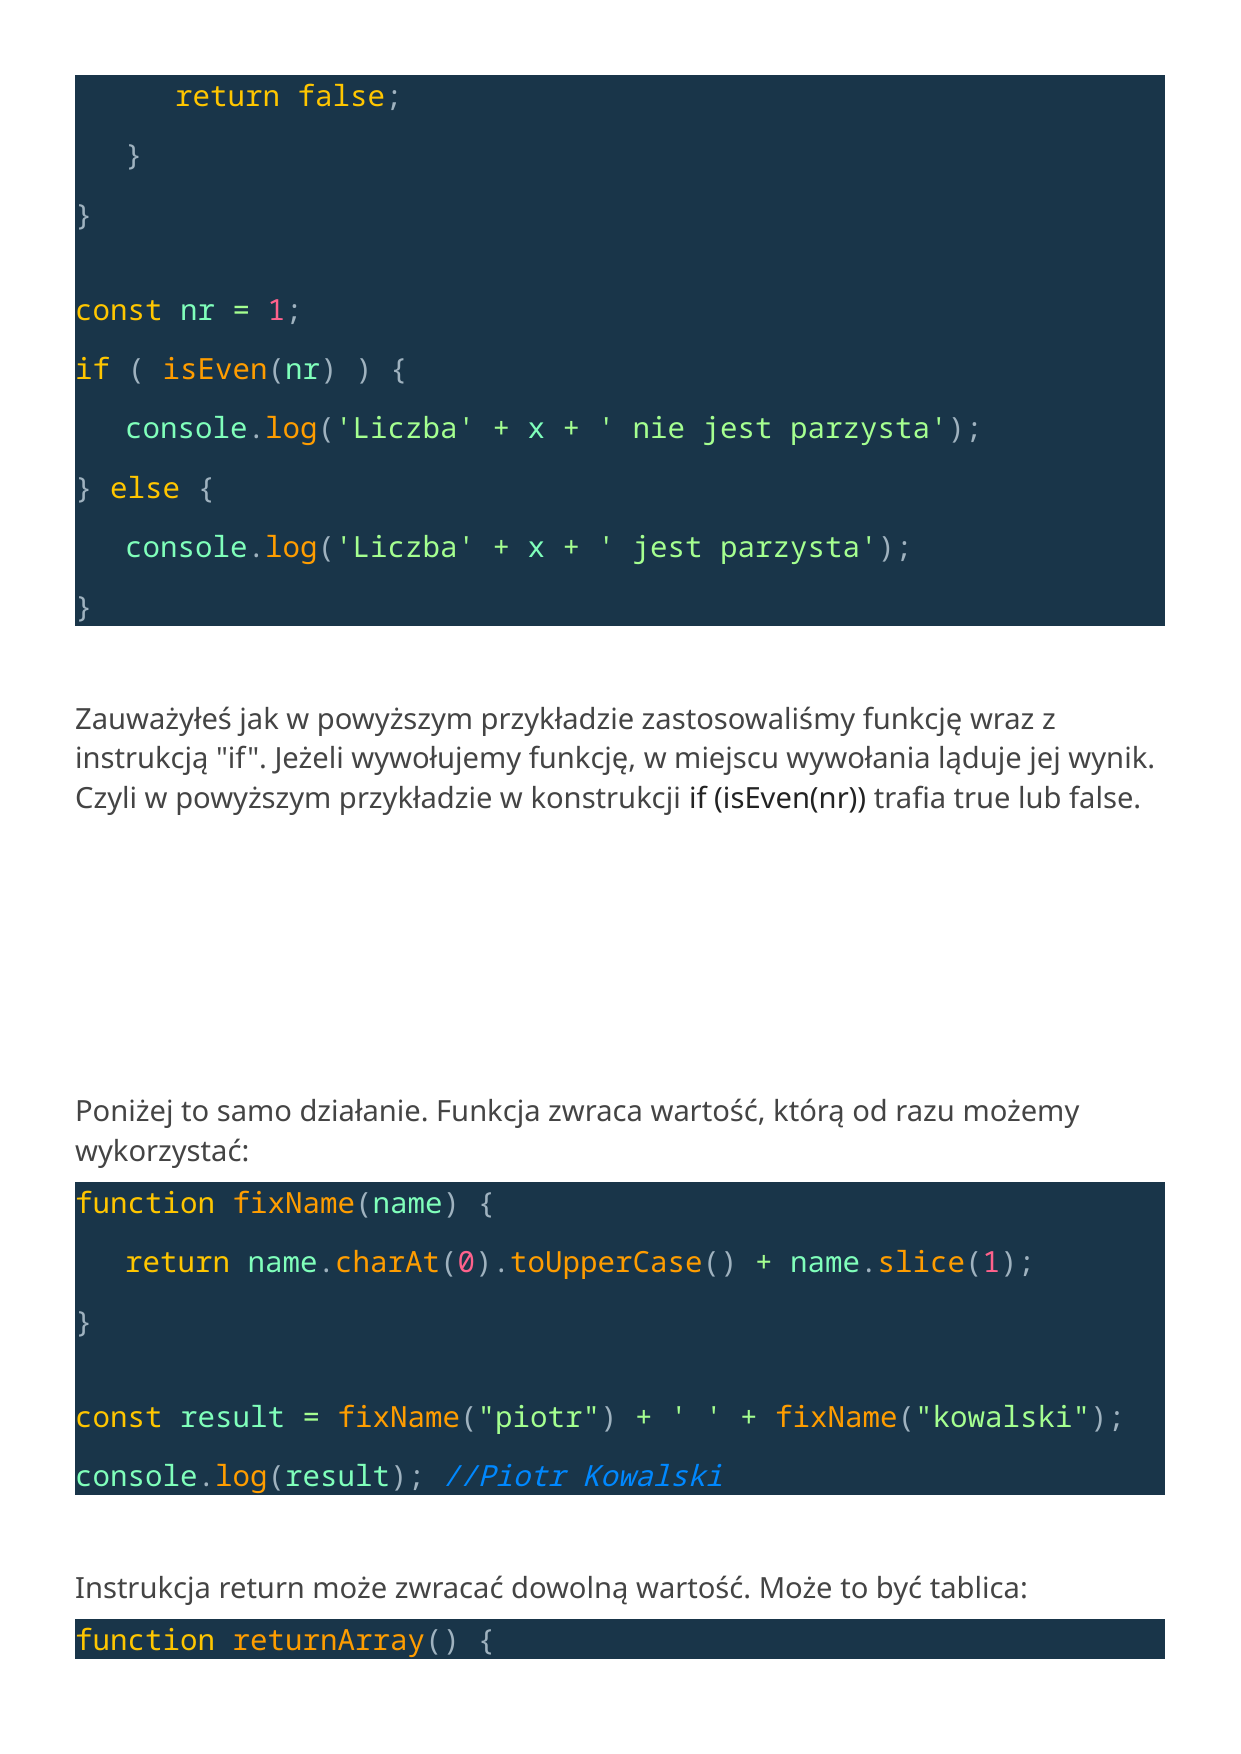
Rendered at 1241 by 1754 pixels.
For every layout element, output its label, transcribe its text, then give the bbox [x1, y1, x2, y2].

text const result = fixName("piotr") + ' ' + fixName("kowalski"); [75, 1396, 1165, 1436]
text function returnArray() { [75, 1619, 1165, 1659]
text function fixName(name) { [75, 1182, 1165, 1222]
text return false; [75, 75, 1165, 115]
text if ( isEven(nr) ) { [75, 348, 1165, 388]
text Zauważyłeś jak w powyższym przykładzie zastosowaliśmy funkcję wraz z instrukcją "if". Jeżeli wywołujemy funkcję, w miejscu wywołania ląduje jej wynik. Czyli w powyższym przykładzie w konstrukcji if (isEven(nr)) trafia true lub false. [75, 698, 1165, 817]
text } [75, 134, 1165, 174]
text console.log('Liczba' + x + ' nie jest parzysta'); [75, 408, 1165, 447]
text console.log('Liczba' + x + ' jest parzysta'); [75, 527, 1165, 566]
text } [75, 586, 1165, 626]
text console.log(result); //Piotr Kowalski [75, 1456, 1165, 1495]
text Instrukcja return może zwracać dowolną wartość. Może to być tablica: [75, 1567, 1165, 1607]
text Poniżej to samo działanie. Funkcja zwraca wartość, którą od razu możemy wykorzystać: [75, 1090, 1165, 1170]
text const nr = 1; [75, 289, 1165, 328]
text } [75, 194, 1165, 234]
text } else { [75, 467, 1165, 507]
text } [75, 1301, 1165, 1341]
text return name.charAt(0).toUpperCase() + name.slice(1); [75, 1242, 1165, 1281]
